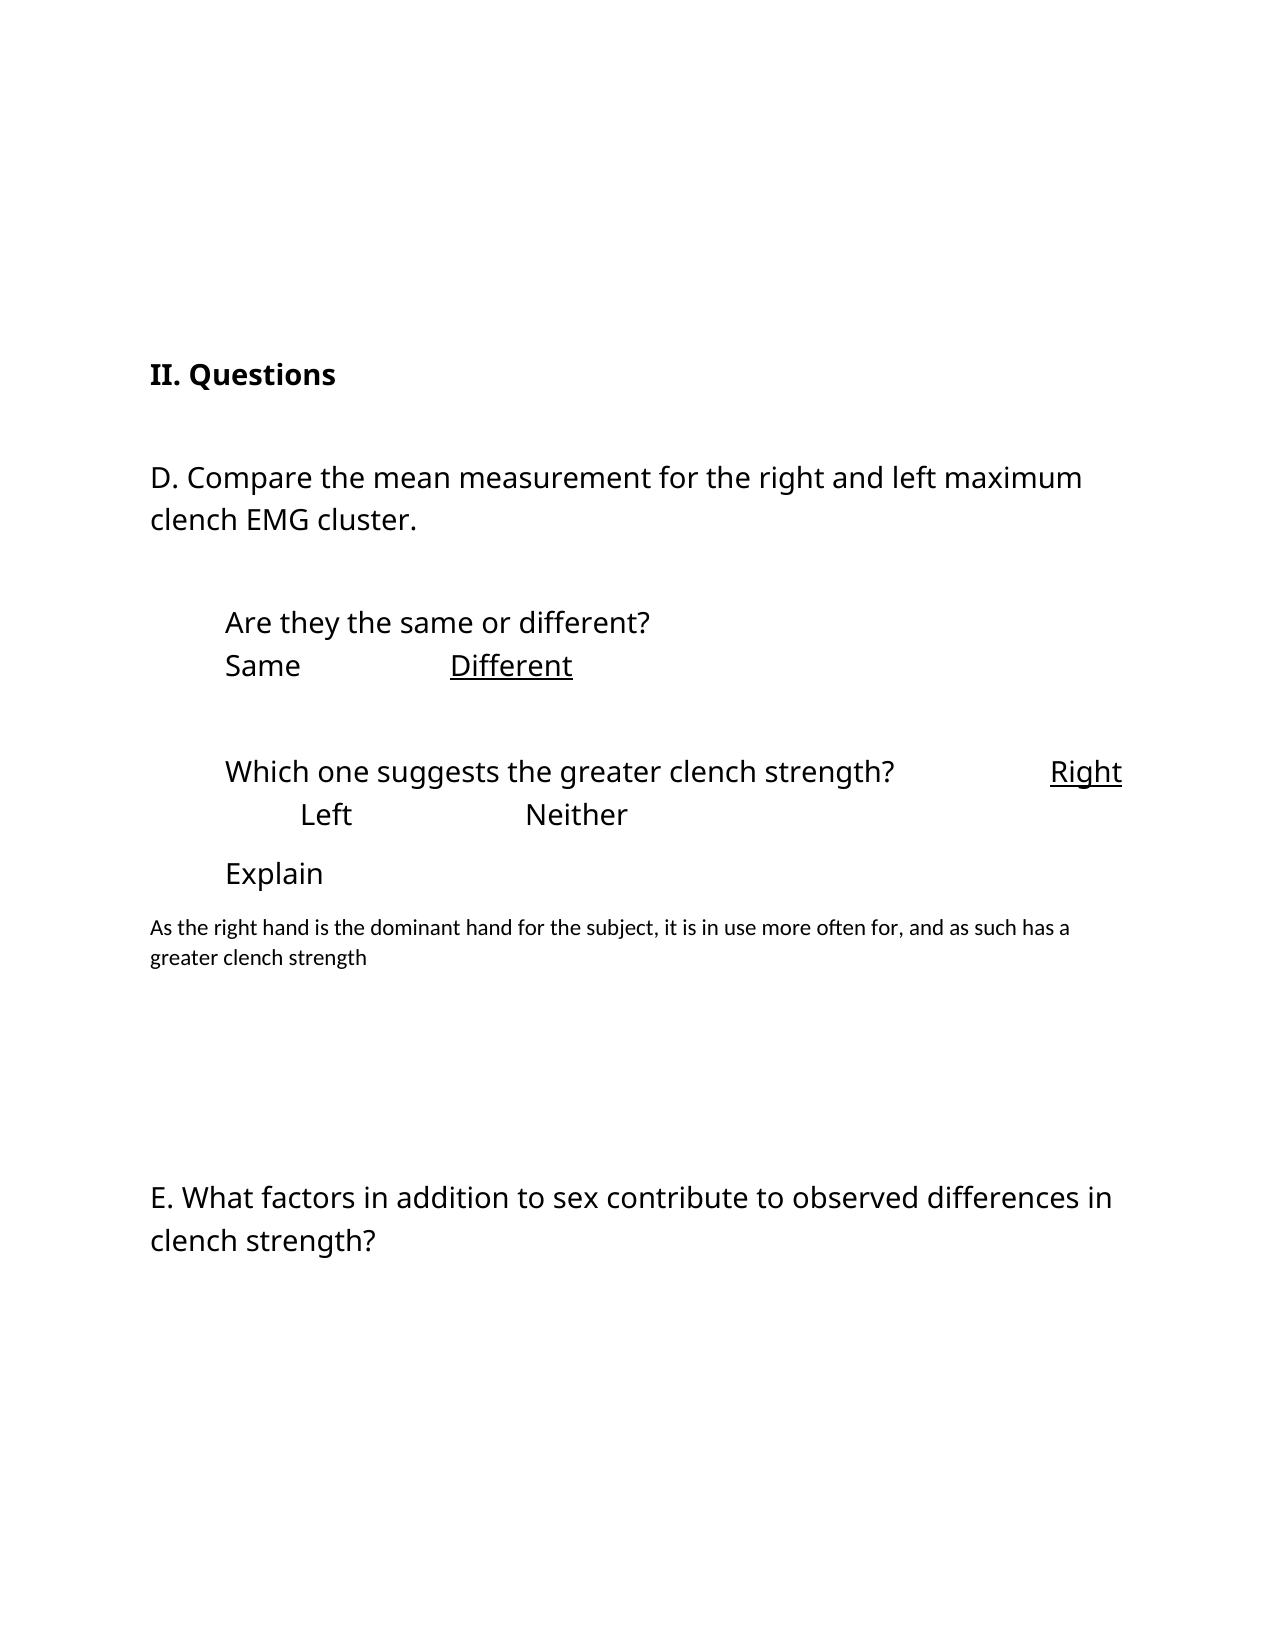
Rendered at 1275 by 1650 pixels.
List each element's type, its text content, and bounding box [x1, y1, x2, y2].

text Explain [150, 853, 1125, 893]
text II. Questions [150, 354, 1125, 394]
text E. What factors in addition to sex contribute to observed differences in clench strength? [150, 1177, 1125, 1260]
text Are they the same or different? Same Different [150, 602, 1125, 684]
text As the right hand is the dominant hand for the subject, it is in use more often for, and as such has a greater clench strength [150, 913, 1125, 971]
text D. Compare the mean measurement for the right and left maximum clench EMG cluster. [150, 414, 1125, 582]
text Which one suggests the greater clench strength? Right Left Neither [150, 751, 1125, 834]
